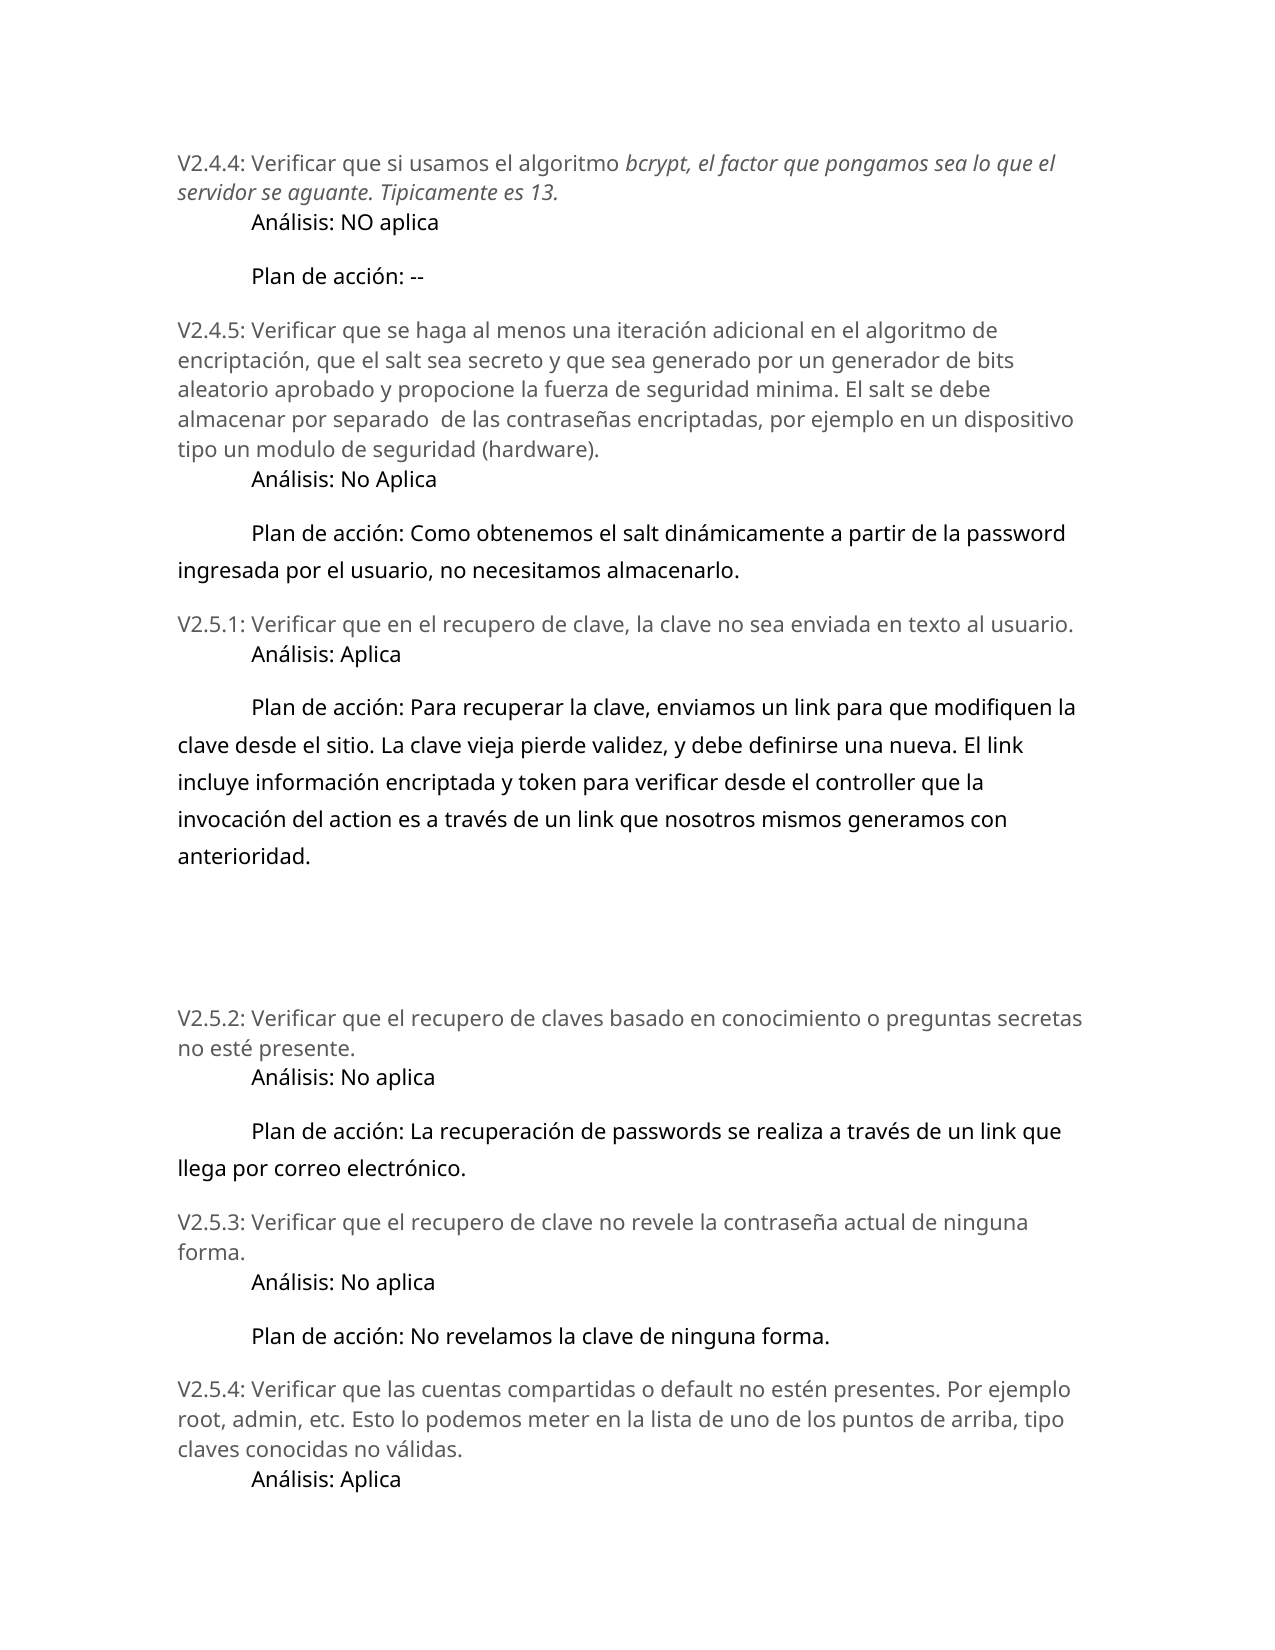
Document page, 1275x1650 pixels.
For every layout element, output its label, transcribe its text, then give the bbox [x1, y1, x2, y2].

list Análisis: No aplica [177, 1062, 1098, 1092]
list Análisis: Aplica [177, 638, 1098, 668]
text V2.4.5: Verificar que se haga al menos una iteración adicional en el algoritmo de encriptación, que el salt sea secreto y que sea generado por un generador de bits aleatorio aprobado y propocione la fuerza de seguridad minima. El salt se debe almacenar por separado de las contraseñas encriptadas, por ejemplo en un dispositivo tipo un modulo de seguridad (hardware). [177, 315, 1098, 464]
list Análisis: No Aplica [177, 464, 1098, 494]
list Plan de acción: Como obtenemos el salt dinámicamente a partir de la password ingresada por el usuario, no necesitamos almacenarlo. [177, 518, 1098, 585]
text V2.5.1: Verificar que en el recupero de clave, la clave no sea enviada en texto al usuario. [177, 609, 1098, 638]
list Plan de acción: No revelamos la clave de ninguna forma. [177, 1321, 1098, 1350]
list Análisis: No aplica [177, 1267, 1098, 1297]
list Plan de acción: La recuperación de passwords se realiza a través de un link que llega por correo electrónico. [177, 1116, 1098, 1183]
text V2.5.4: Verificar que las cuentas compartidas o default no estén presentes. Por ejemplo root, admin, etc. Esto lo podemos meter en la lista de uno de los puntos de arriba, tipo claves conocidas no válidas. [177, 1374, 1098, 1464]
text V2.4.4: Verificar que si usamos el algoritmo bcrypt, el factor que pongamos sea lo que el servidor se aguante. Tipicamente es 13. [177, 148, 1098, 207]
text V2.5.2: Verificar que el recupero de claves basado en conocimiento o preguntas secretas no esté presente. [177, 1003, 1098, 1062]
text V2.5.3: Verificar que el recupero de clave no revele la contraseña actual de ninguna forma. [177, 1207, 1098, 1267]
list Análisis: NO aplica [177, 207, 1098, 237]
list Plan de acción: Para recuperar la clave, enviamos un link para que modifiquen la clave desde el sitio. La clave vieja pierde validez, y debe definirse una nueva. El link incluye información encriptada y token para verificar desde el controller que la invocación del action es a través de un link que nosotros mismos generamos con anterioridad. [177, 692, 1098, 871]
list Análisis: Aplica [177, 1464, 1098, 1494]
list Plan de acción: -- [177, 261, 1098, 291]
